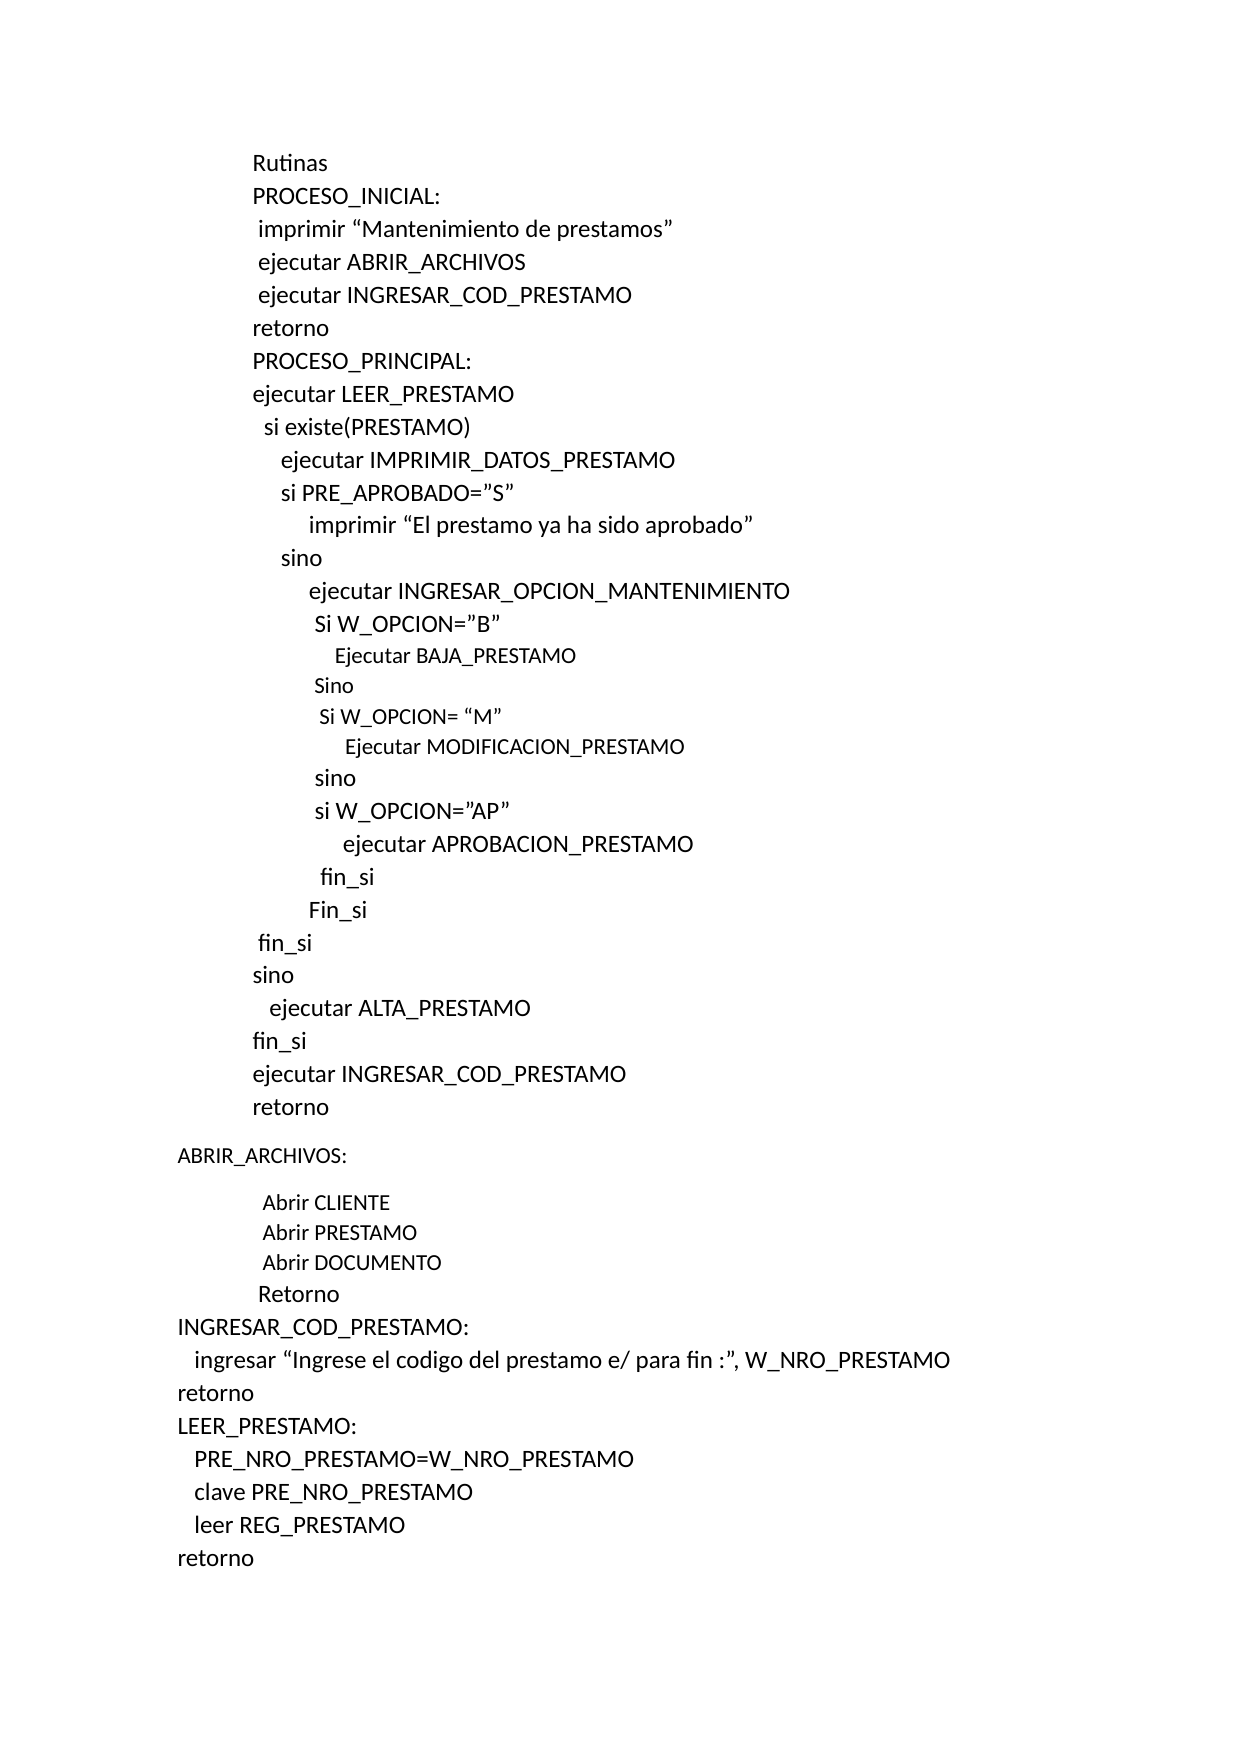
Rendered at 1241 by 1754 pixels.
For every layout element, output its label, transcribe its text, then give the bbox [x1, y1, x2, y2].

list PROCESO_INICIAL: [252, 181, 1063, 211]
list retorno [252, 312, 1063, 343]
list INGRESAR_COD_PRESTAMO: [177, 1311, 1063, 1342]
list ejecutar ABRIR_ARCHIVOS [252, 246, 1063, 277]
list Ejecutar MODIFICACION_PRESTAMO [252, 732, 1063, 760]
list retorno [177, 1542, 1063, 1572]
list Abrir DOCUMENTO [252, 1248, 1063, 1276]
list ejecutar INGRESAR_COD_PRESTAMO [252, 279, 1063, 310]
list si PRE_APROBADO=”S” [252, 477, 1063, 507]
list ejecutar LEER_PRESTAMO [252, 378, 1063, 408]
list ingresar “Ingrese el codigo del prestamo e/ para fin :”, W_NRO_PRESTAMO retorno [177, 1344, 1063, 1408]
list Abrir CLIENTE [252, 1188, 1063, 1216]
list Abrir PRESTAMO [252, 1218, 1063, 1246]
text ABRIR_ARCHIVOS: [177, 1141, 1063, 1169]
list Rutinas [252, 148, 1063, 178]
list imprimir “Mantenimiento de prestamos” [252, 213, 1063, 244]
list LEER_PRESTAMO: PRE_NRO_PRESTAMO=W_NRO_PRESTAMO clave PRE_NRO_PRESTAMO [177, 1410, 1063, 1506]
list Sino [252, 672, 1063, 699]
list Retorno [252, 1278, 1063, 1309]
list Si W_OPCION= “M” [252, 702, 1063, 730]
list ejecutar APROBACION_PRESTAMO fin_si Fin_si fin_si sino ejecutar ALTA_PRESTAMO fin_si ejecutar INGRESAR_COD_PRESTAMO retorno [252, 828, 1063, 1122]
list Ejecutar BAJA_PRESTAMO [252, 641, 1063, 669]
list si existe(PRESTAMO) ejecutar IMPRIMIR_DATOS_PRESTAMO [252, 411, 1063, 474]
list leer REG_PRESTAMO [177, 1509, 1063, 1539]
list imprimir “El prestamo ya ha sido aprobado” [252, 510, 1063, 540]
list sino ejecutar INGRESAR_OPCION_MANTENIMIENTO Si W_OPCION=”B” [252, 543, 1063, 639]
list sino si W_OPCION=”AP” [252, 762, 1063, 826]
list PROCESO_PRINCIPAL: [252, 345, 1063, 376]
